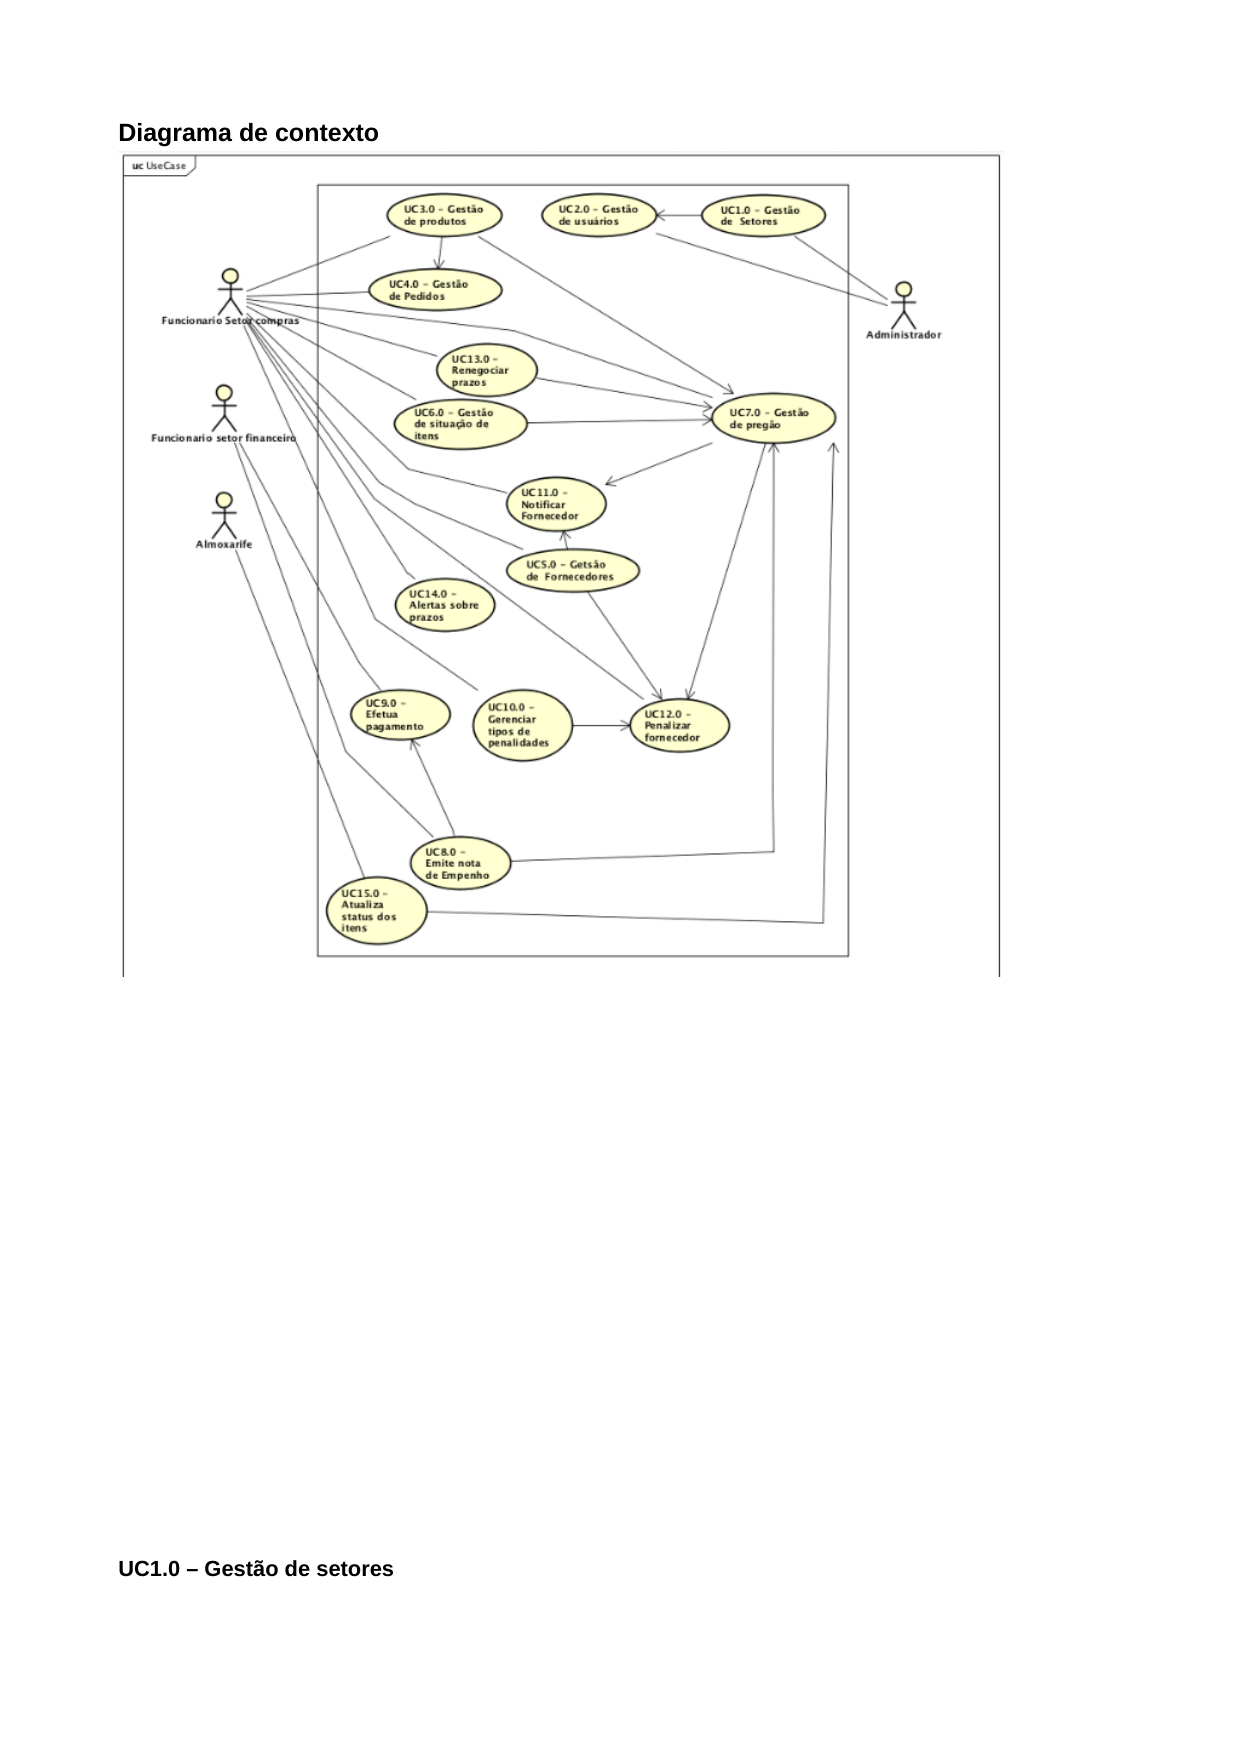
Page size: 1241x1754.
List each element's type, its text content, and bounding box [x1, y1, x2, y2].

text UC1.0 – Gestão de setores [118, 1556, 1122, 1581]
text Diagrama de contexto [118, 118, 1122, 976]
